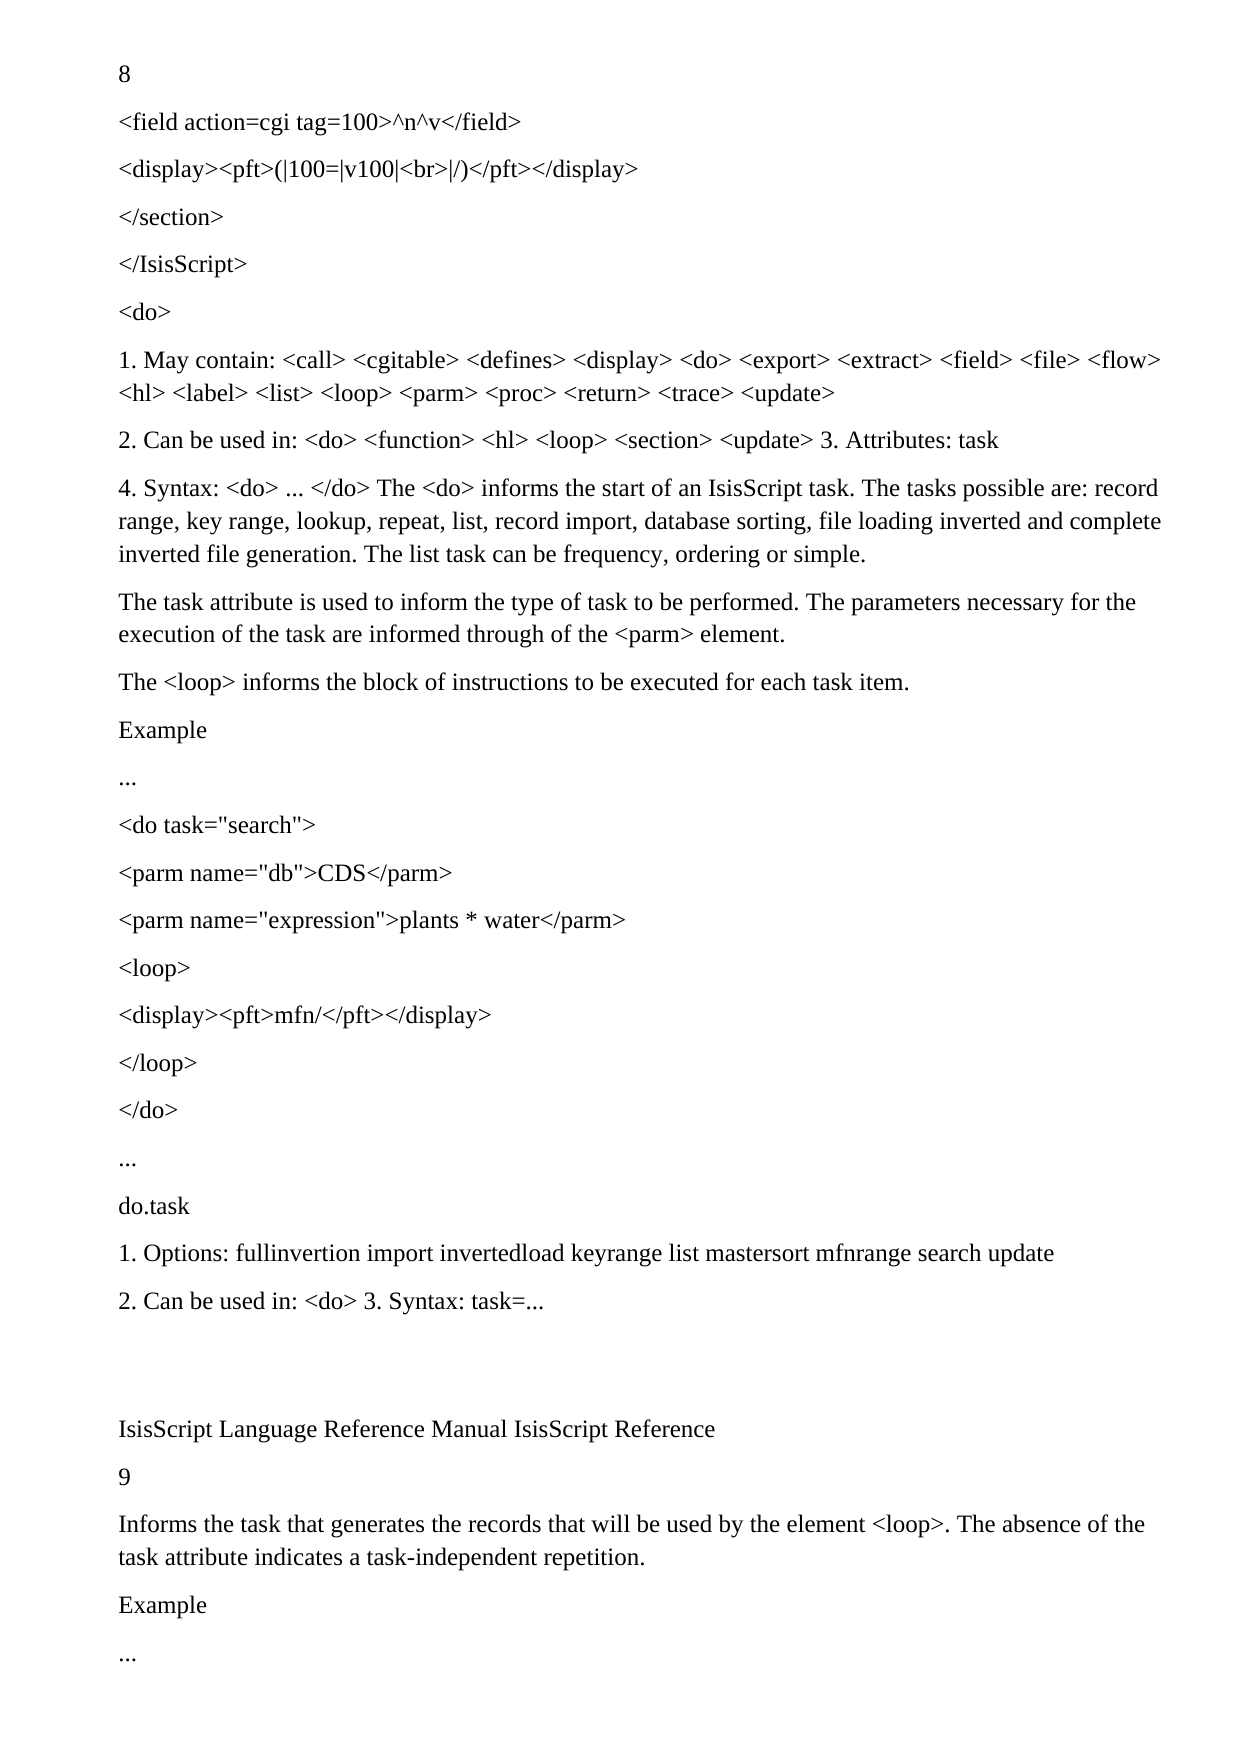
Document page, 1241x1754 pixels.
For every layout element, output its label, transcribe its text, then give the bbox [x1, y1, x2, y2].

text </IsisScript> [118, 249, 1181, 278]
text <parm name="db">CDS</parm> [118, 858, 1181, 886]
text <display><pft>(|100=|v100|<br>|/)</pft></display> [118, 154, 1181, 183]
text <display><pft>mfn/</pft></display> [118, 1000, 1181, 1029]
text <loop> [118, 953, 1181, 982]
text <field action=cgi tag=100>^n^v</field> [118, 107, 1181, 135]
text </loop> [118, 1048, 1181, 1077]
text 9 [118, 1462, 1181, 1491]
text Example [118, 1590, 1181, 1619]
text The task attribute is used to inform the type of task to be performed. The parameters necessary for the execution of the task are informed through of the <parm> element. [118, 587, 1181, 648]
text The <loop> informs the block of instructions to be executed for each task item. [118, 667, 1181, 696]
text 8 [118, 59, 1181, 88]
text 2. Can be used in: <do> 3. Syntax: task=... [118, 1286, 1181, 1315]
text ... [118, 1638, 1181, 1666]
text Example [118, 715, 1181, 743]
text 1. Options: fullinvertion import invertedload keyrange list mastersort mfnrange search update [118, 1238, 1181, 1267]
text <do task="search"> [118, 810, 1181, 839]
text 2. Can be used in: <do> <function> <hl> <loop> <section> <update> 3. Attributes: task [118, 425, 1181, 454]
text IsisScript Language Reference Manual IsisScript Reference [118, 1414, 1181, 1443]
text 1. May contain: <call> <cgitable> <defines> <display> <do> <export> <extract> <field> <file> <flow> <hl> <label> <list> <loop> <parm> <proc> <return> <trace> <update> [118, 345, 1181, 406]
text ... [118, 762, 1181, 791]
text </section> [118, 202, 1181, 231]
text do.task [118, 1191, 1181, 1219]
text ... [118, 1143, 1181, 1172]
text <do> [118, 297, 1181, 326]
text Informs the task that generates the records that will be used by the element <loop>. The absence of the task attribute indicates a task-independent repetition. [118, 1509, 1181, 1571]
text <parm name="expression">plants * water</parm> [118, 905, 1181, 934]
text </do> [118, 1096, 1181, 1124]
text 4. Syntax: <do> ... </do> The <do> informs the start of an IsisScript task. The tasks possible are: record range, key range, lookup, repeat, list, record import, database sorting, file loading inverted and complete inverted file generation. The list task can be frequency, ordering or simple. [118, 473, 1181, 568]
